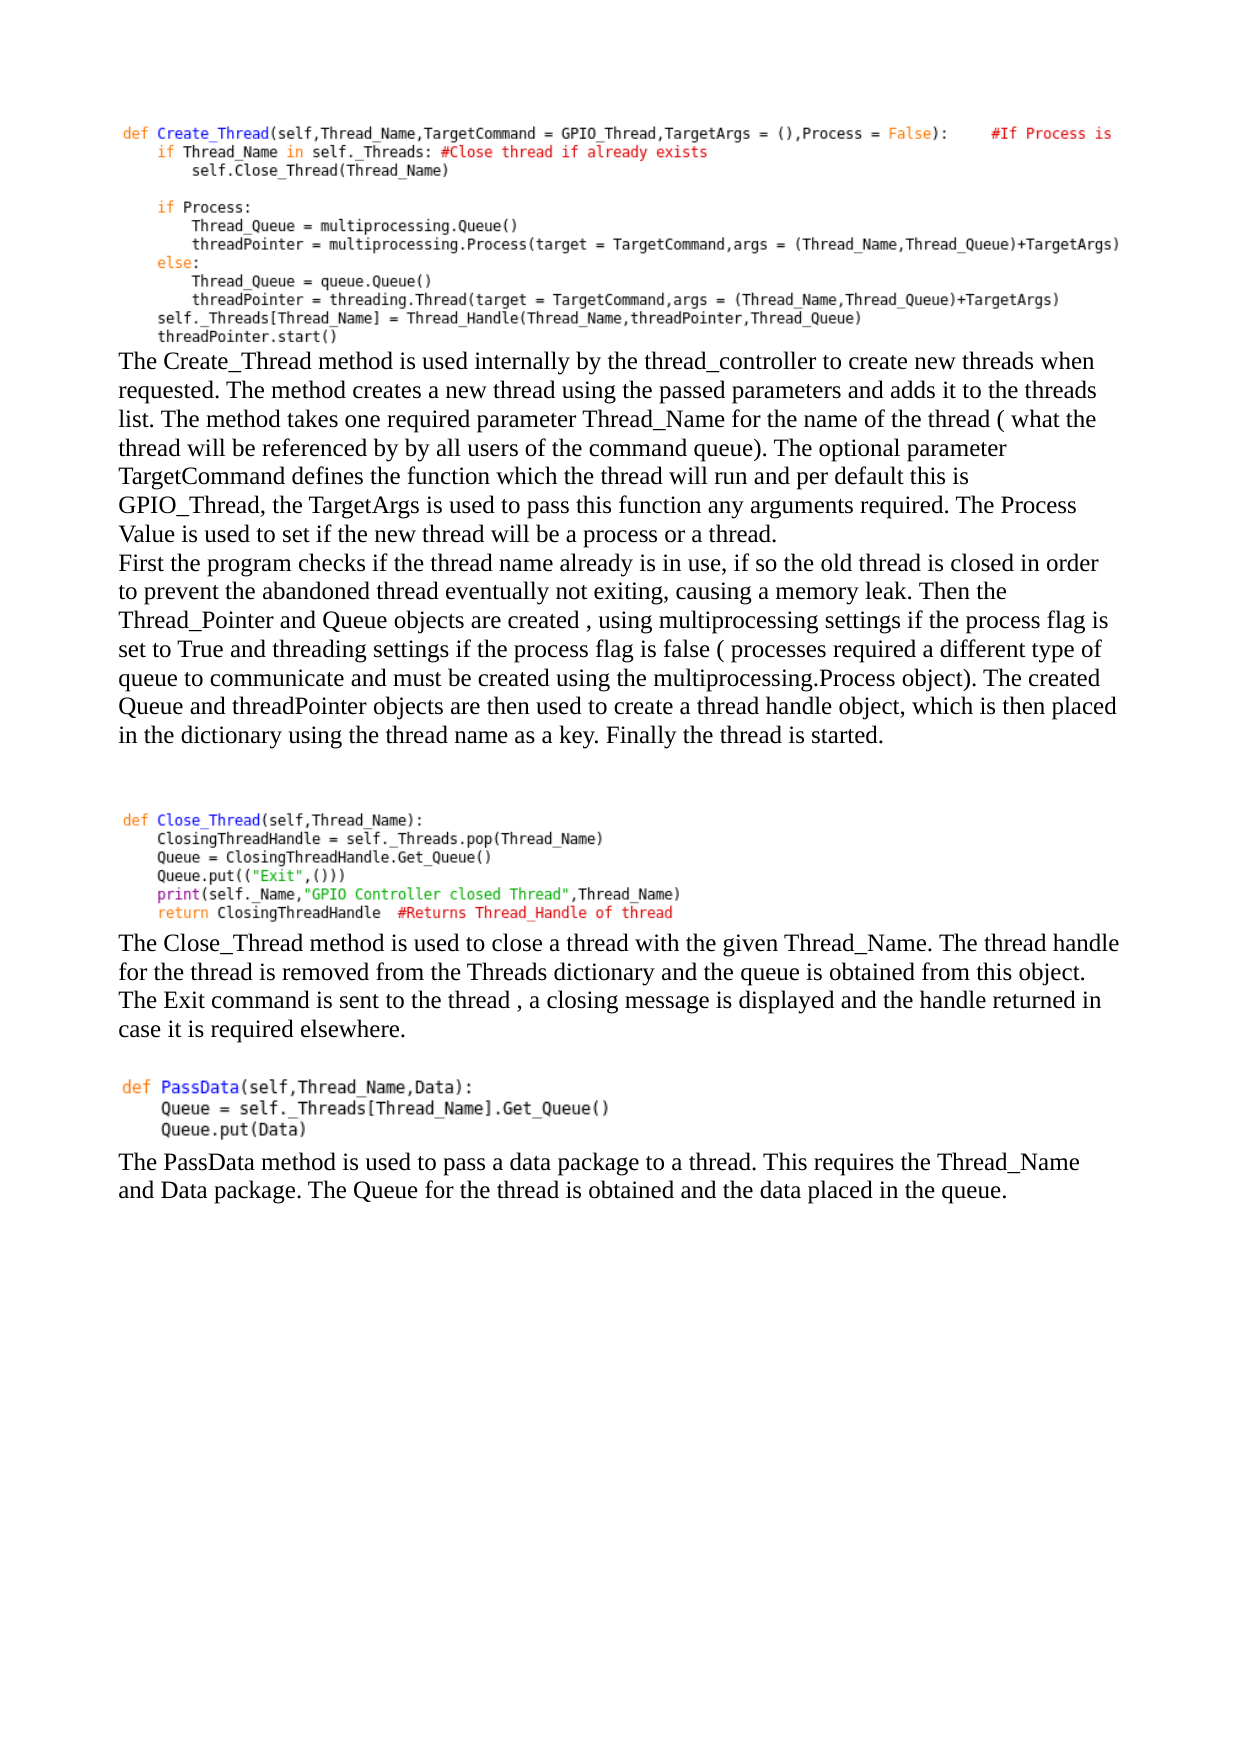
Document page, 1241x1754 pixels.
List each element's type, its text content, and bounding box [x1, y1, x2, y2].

text The PassData method is used to pass a data package to a thread. This requires the Thread_Name and Data package. The Queue for the thread is obtained and the data placed in the queue. [118, 1072, 1122, 1204]
picture [118, 118, 1123, 347]
text The Create_Thread method is used internally by the thread_controller to create new threads when requested. The method creates a new thread using the passed parameters and adds it to the threads list. The method takes one required parameter Thread_Name for the name of the thread ( what the thread will be referenced by by all users of the command queue). The optional parameter TargetCommand defines the function which the thread will run and per default this is GPIO_Thread, the TargetArgs is used to pass this function any arguments required. The Process Value is used to set if the new thread will be a process or a thread. [118, 347, 1122, 548]
text First the program checks if the thread name already is in use, if so the old thread is closed in order to prevent the abandoned thread eventually not exiting, causing a memory leak. Then the Thread_Pointer and Queue objects are created , using multiprocessing settings if the process flag is set to True and threading settings if the process flag is false ( processes required a different type of queue to communicate and must be created using the multiprocessing.Process object). The created Queue and threadPointer objects are then used to create a thread handle object, which is then placed in the dictionary using the thread name as a key. Finally the thread is started. [118, 548, 1122, 749]
picture [118, 1071, 615, 1147]
text The Close_Thread method is used to close a thread with the given Thread_Name. The thread handle for the thread is removed from the Threads dictionary and the queue is obtained from this object. The Exit command is sent to the thread , a closing message is displayed and the handle returned in case it is required elsewhere. [118, 806, 1122, 1043]
picture [118, 806, 690, 928]
